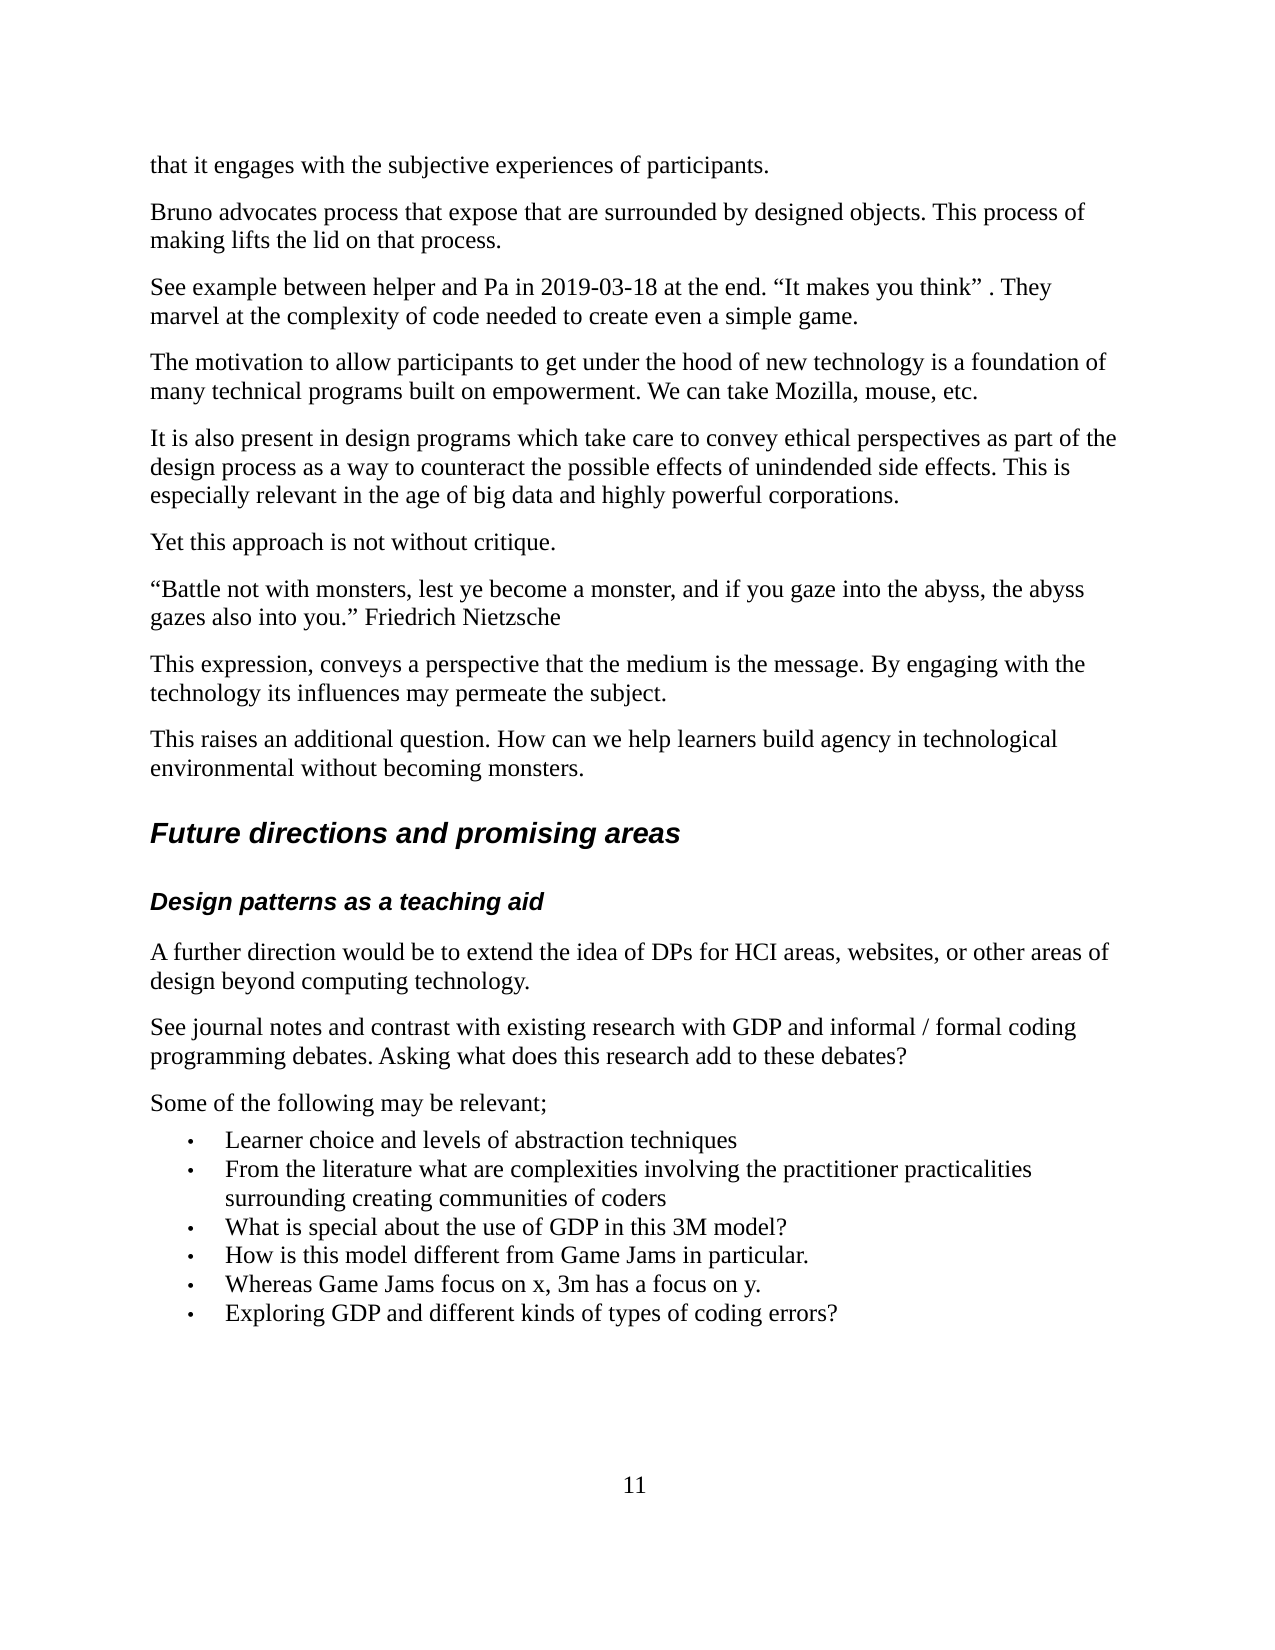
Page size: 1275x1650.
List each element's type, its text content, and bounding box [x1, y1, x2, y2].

text See journal notes and contrast with existing research with GDP and informal / formal coding programming debates. Asking what does this research add to these debates? [150, 1012, 1125, 1070]
list How is this model different from Game Jams in particular. [187, 1241, 1125, 1269]
text The motivation to allow participants to get under the hood of new technology is a foundation of many technical programs built on empowerment. We can take Mozilla, mouse, etc. [150, 347, 1125, 405]
text Some of the following may be relevant; [150, 1088, 1125, 1117]
text This raises an additional question. How can we help learners build agency in technological environmental without becoming monsters. [150, 724, 1125, 782]
text Bruno advocates process that expose that are surrounded by designed objects. This process of making lifts the lid on that process. [150, 197, 1125, 254]
text It is also present in design programs which take care to convey ethical perspectives as part of the design process as a way to counteract the possible effects of unindended side effects. This is especially relevant in the age of big data and highly powerful corporations. [150, 423, 1125, 509]
text that it engages with the subjective experiences of participants. [150, 150, 1125, 179]
subtitle Design patterns as a teaching aid [150, 887, 1125, 916]
text See example between helper and Pa in 2019-03-18 at the end. “It makes you think” . They marvel at the complexity of code needed to create even a simple game. [150, 272, 1125, 329]
list Whereas Game Jams focus on x, 3m has a focus on y. [187, 1269, 1125, 1298]
text This expression, conveys a perspective that the medium is the message. By engaging with the technology its influences may permeate the subject. [150, 649, 1125, 707]
list What is special about the use of GDP in this 3M model? [187, 1212, 1125, 1241]
text A further direction would be to extend the idea of DPs for HCI areas, websites, or other areas of design beyond computing technology. [150, 937, 1125, 994]
text “Battle not with monsters, lest ye become a monster, and if you gaze into the abyss, the abyss gazes also into you.” Friedrich Nietzsche [150, 574, 1125, 631]
list Exploring GDP and different kinds of types of coding errors? [187, 1298, 1125, 1327]
text Yet this approach is not without critique. [150, 527, 1125, 556]
subtitle Future directions and promising areas [150, 816, 1125, 849]
list From the literature what are complexities involving the practitioner practicalities surrounding creating communities of coders [187, 1154, 1125, 1212]
list Learner choice and levels of abstraction techniques [187, 1126, 1125, 1154]
